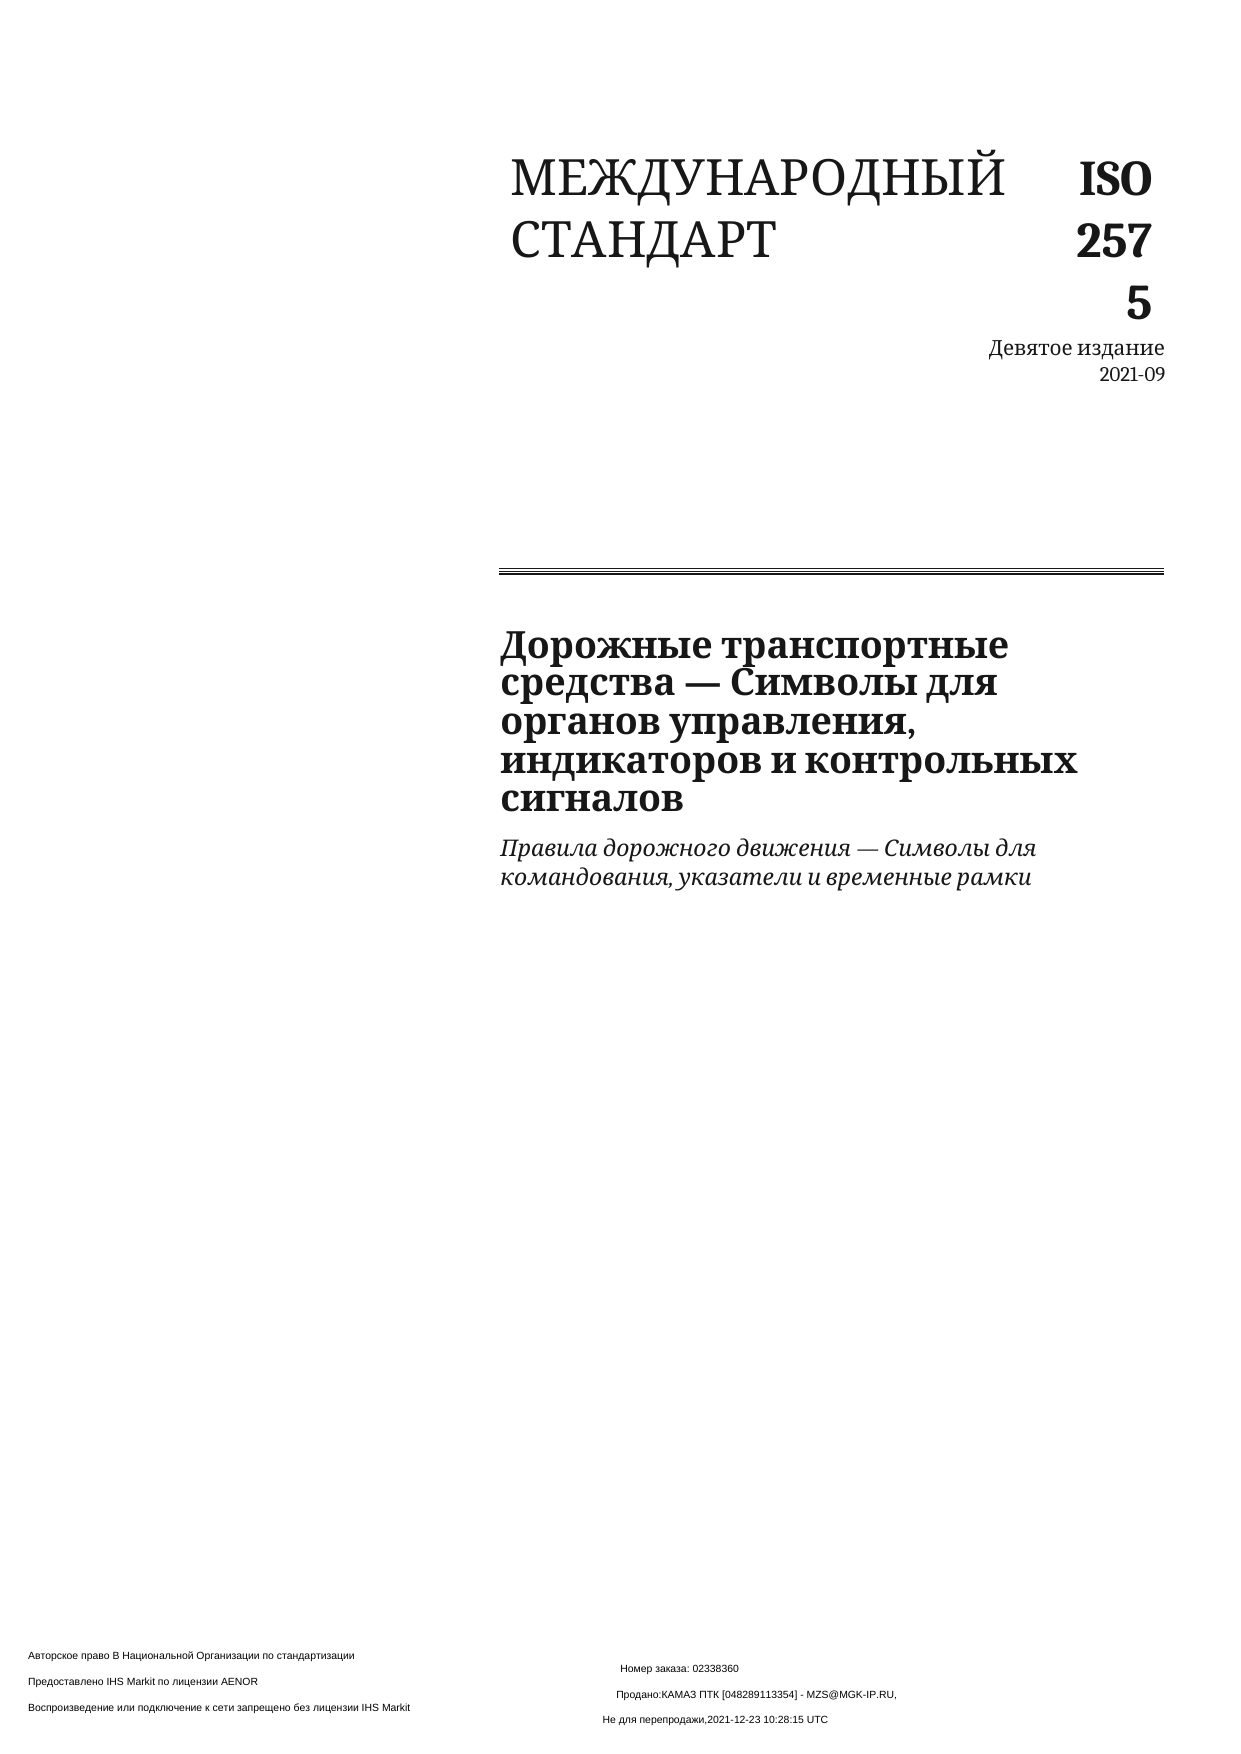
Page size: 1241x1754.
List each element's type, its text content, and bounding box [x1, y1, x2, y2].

text Девятое издание [78, 337, 1165, 361]
text Дорожные транспортные средства — Символы для органов управления, индикаторов и контрольных сигналов [500, 627, 1163, 821]
text Правила дорожного движения — Символы для командования, указатели и временные рамки [500, 836, 1163, 891]
text 2021-09 [78, 363, 1165, 387]
table_header МЕЖДУНАРОДНЫЙ СТАНДАРТ [499, 150, 1045, 337]
table_header ISO 2575 [1045, 150, 1163, 337]
